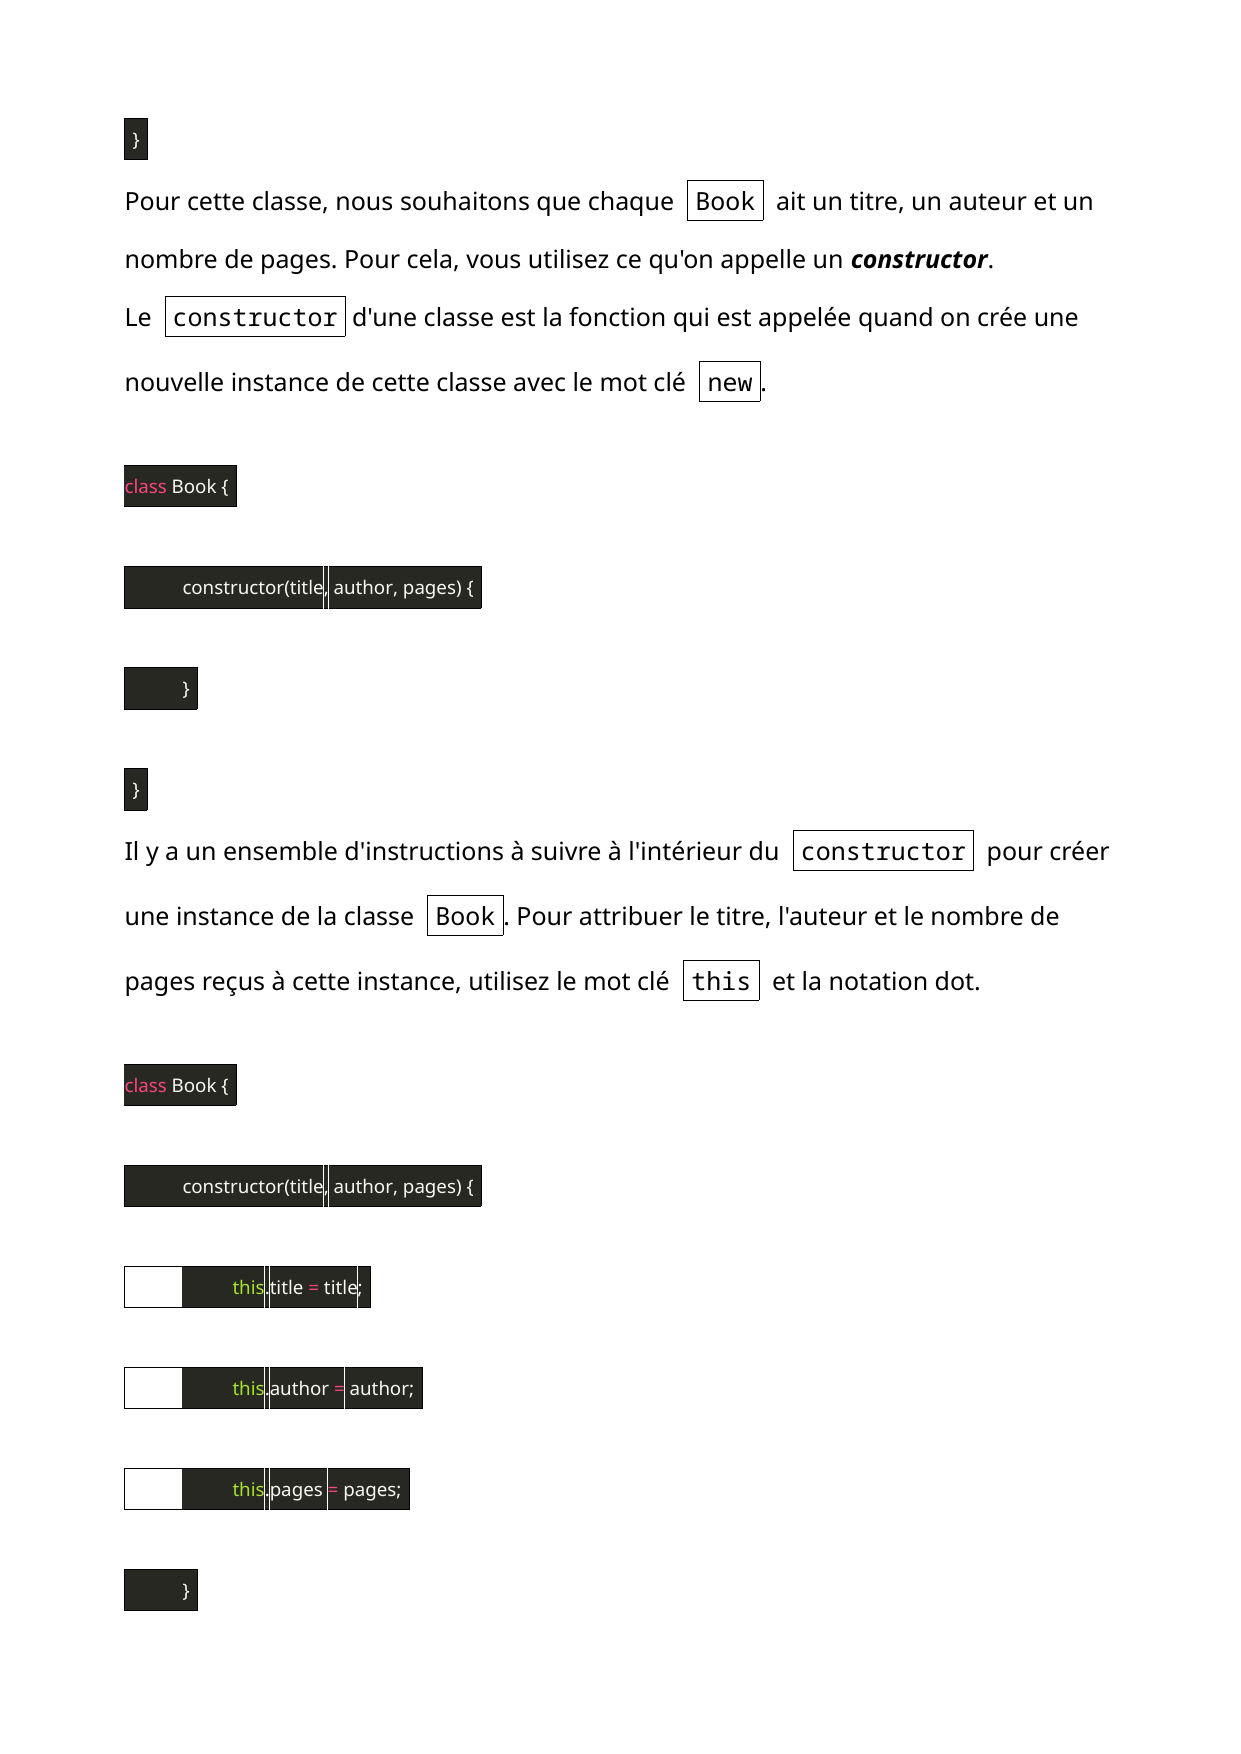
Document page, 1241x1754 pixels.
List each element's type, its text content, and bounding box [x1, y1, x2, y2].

text [148, 768, 1111, 810]
text Il y a un ensemble d'instructions à suivre à l'intérieur du constructor pour créer une instance de la classe Book. Pour attribuer le titre, l'auteur et le nombre de pages reçus à cette instance, utilisez le mot clé this et la notation dot. [124, 830, 1116, 1000]
text [482, 566, 1111, 608]
text } [125, 769, 147, 810]
text [237, 1064, 1111, 1105]
text [148, 118, 1111, 159]
text constructor(title, author, pages) { [125, 567, 481, 608]
text [410, 1468, 1111, 1509]
text } [125, 668, 197, 709]
text [371, 1266, 1111, 1307]
text this.title = title; [125, 1267, 370, 1307]
text class Book { [124, 1065, 236, 1105]
text [198, 1569, 1111, 1611]
text } [125, 1570, 197, 1610]
text Pour cette classe, nous souhaitons que chaque Book ait un titre, un auteur et un nombre de pages. Pour cela, vous utilisez ce qu'on appelle un constructor. [124, 180, 1116, 275]
text this.author = author; [125, 1368, 422, 1408]
text [482, 1165, 1111, 1206]
text } [125, 119, 147, 159]
text class Book { [124, 466, 236, 506]
text constructor(title, author, pages) { [125, 1166, 481, 1206]
text this.pages = pages; [125, 1469, 409, 1509]
text [198, 667, 1111, 709]
text [423, 1367, 1111, 1408]
text [237, 465, 1111, 507]
text Le constructor d'une classe est la fonction qui est appelée quand on crée une nouvelle instance de cette classe avec le mot clé new. [124, 296, 1116, 401]
